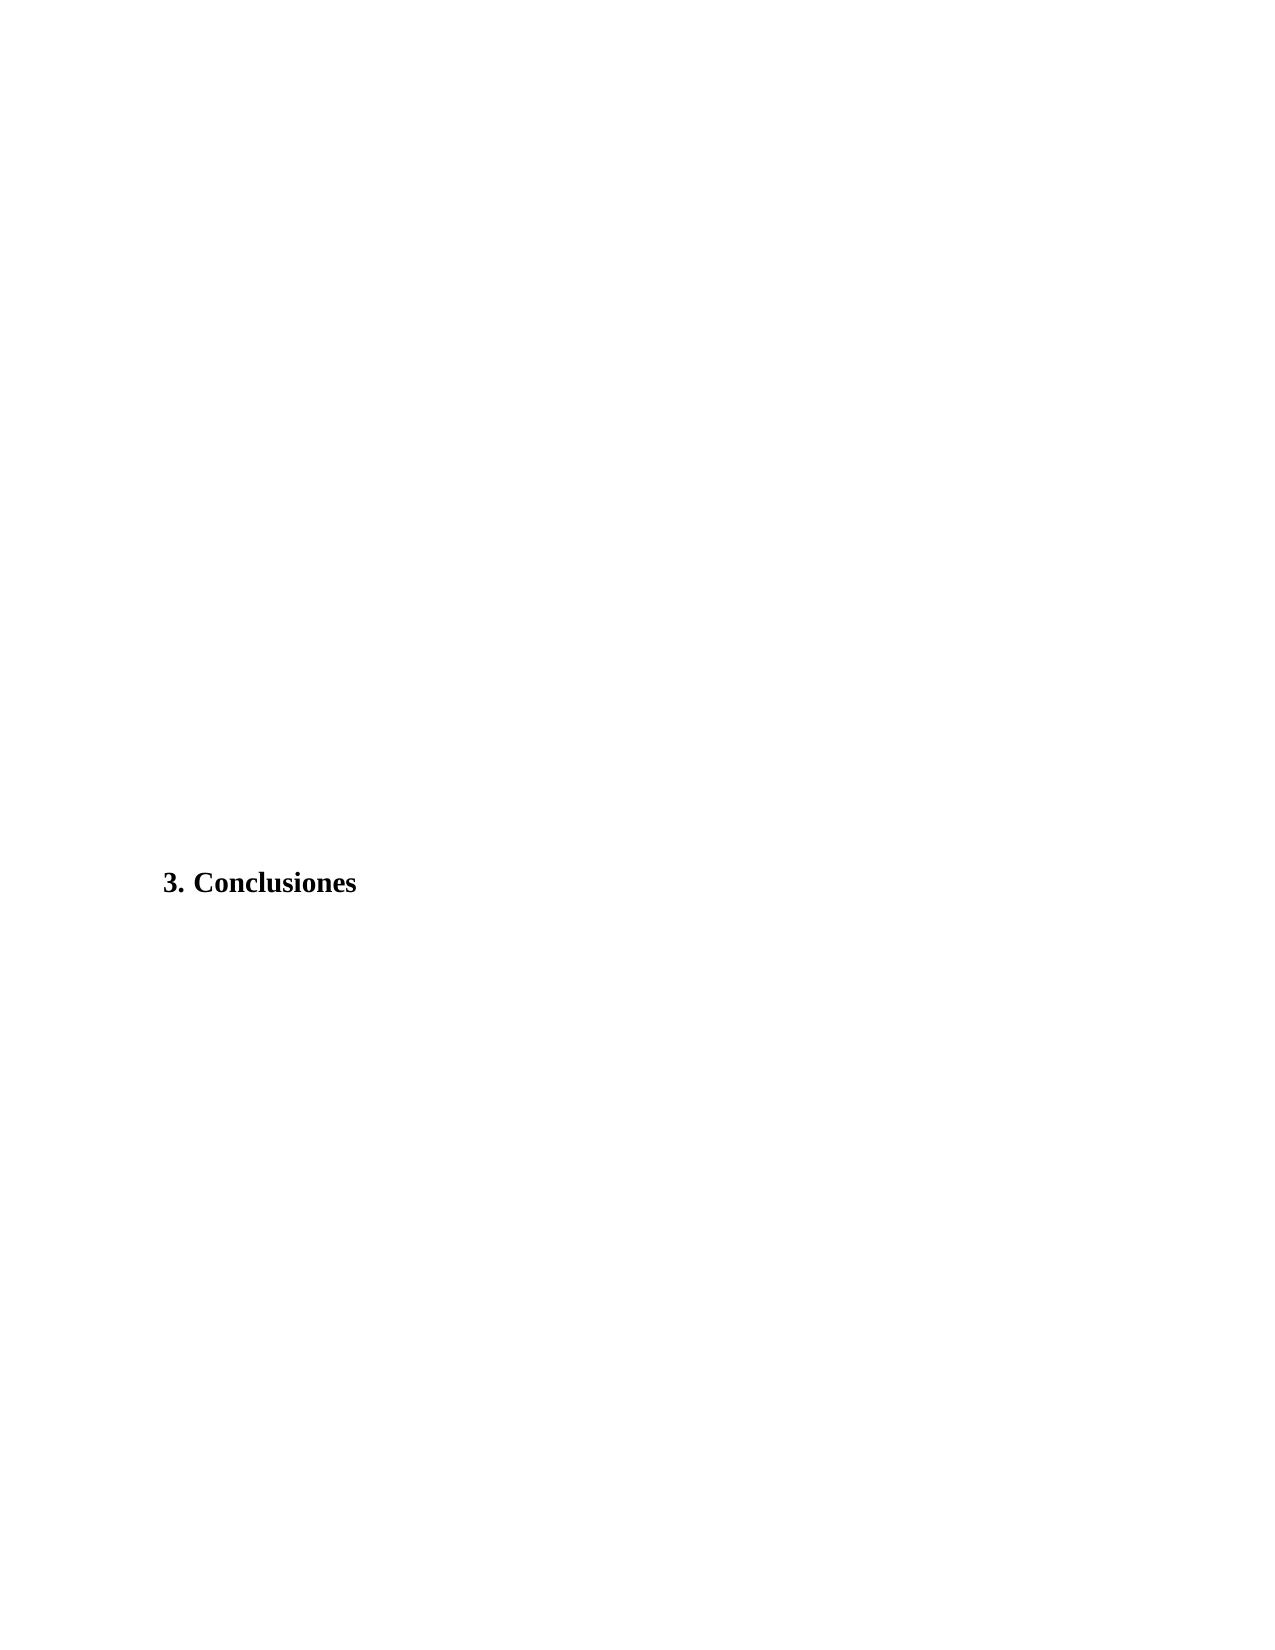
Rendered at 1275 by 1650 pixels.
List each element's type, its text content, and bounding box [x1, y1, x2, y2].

list Conclusiones [156, 866, 1157, 899]
